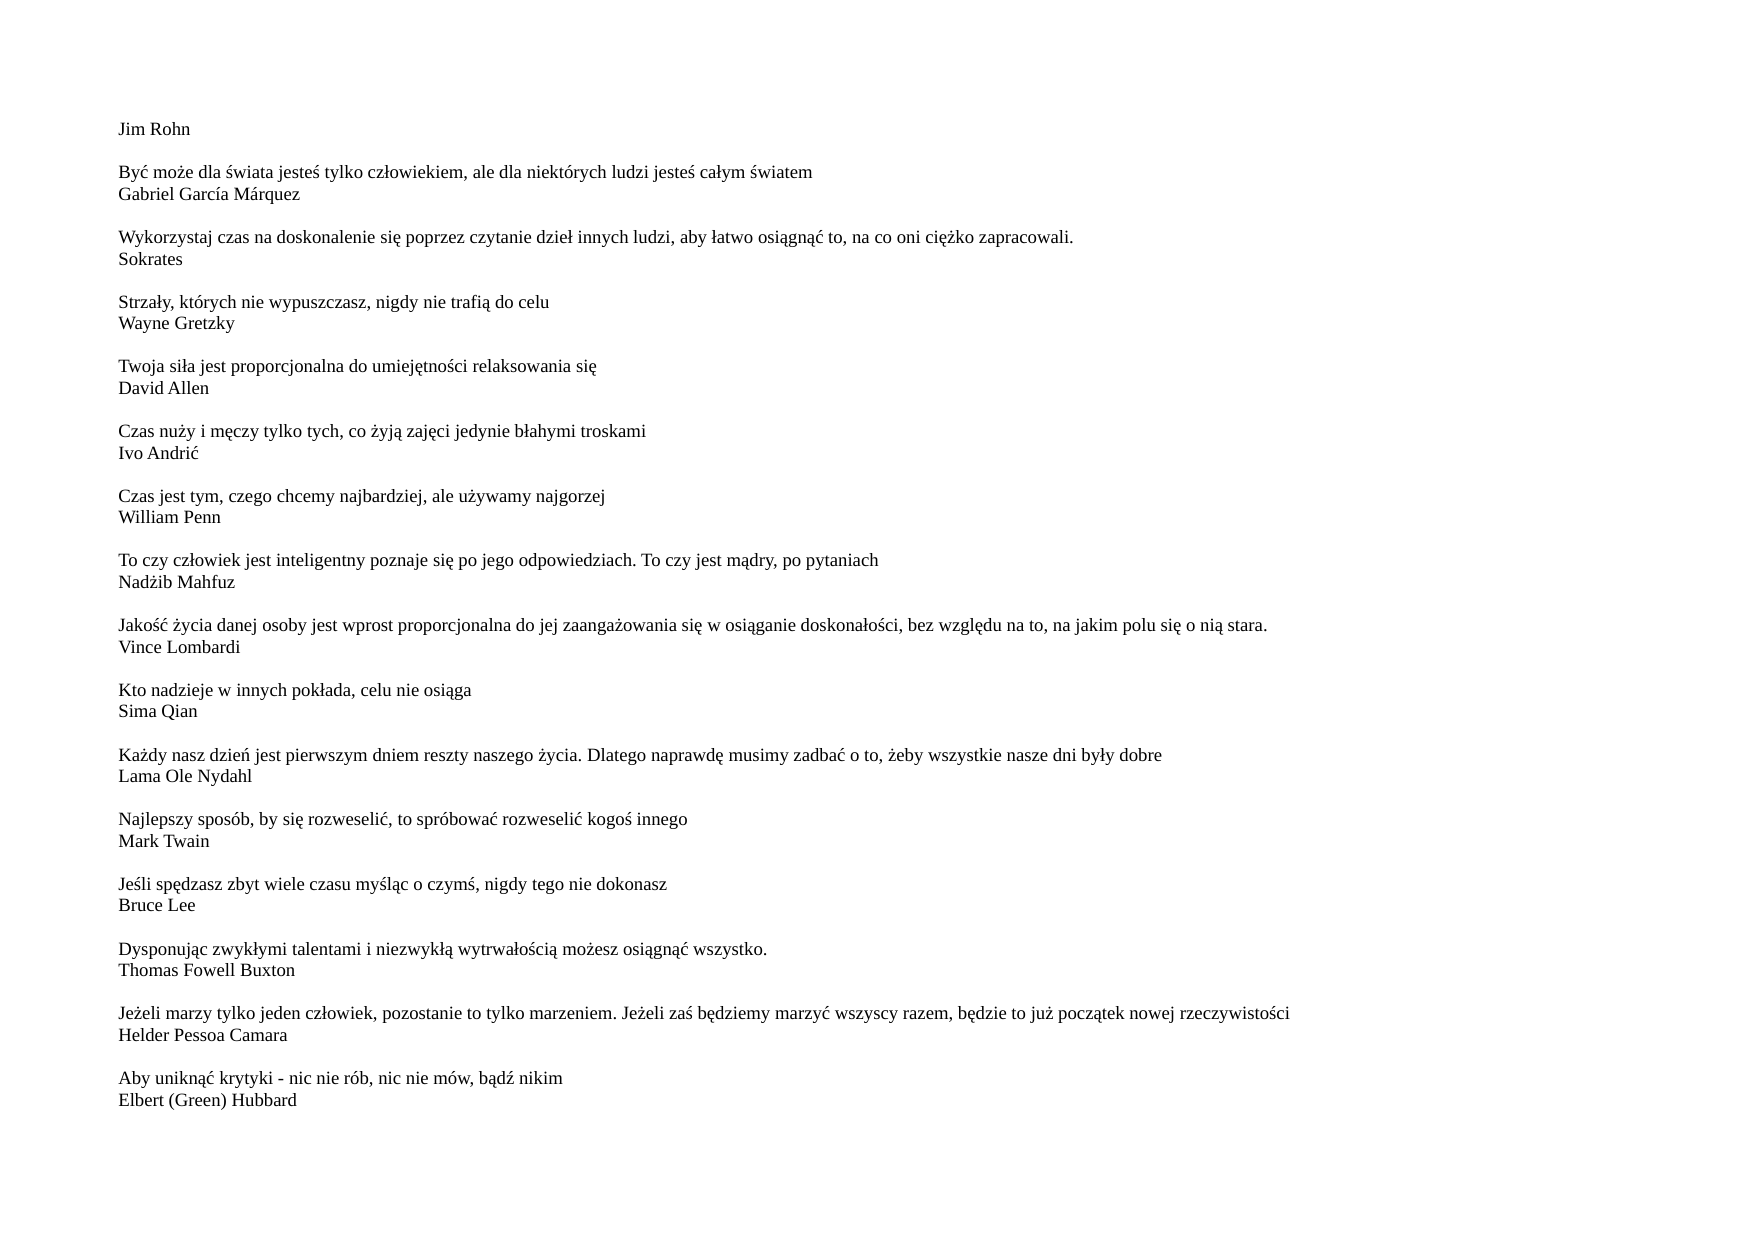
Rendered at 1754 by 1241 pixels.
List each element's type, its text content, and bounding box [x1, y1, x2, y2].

text Jakość życia danej osoby jest wprost proporcjonalna do jej zaangażowania się w osiąganie doskonałości, bez względu na to, na jakim polu się o nią stara. [118, 614, 1636, 636]
text Jim Rohn [118, 118, 1636, 140]
text Aby uniknąć krytyki - nic nie rób, nic nie mów, bądź nikim [118, 1067, 1636, 1088]
text Bruce Lee [118, 894, 1636, 916]
text Być może dla świata jesteś tylko człowiekiem, ale dla niektórych ludzi jesteś całym światem [118, 161, 1636, 183]
text Dysponując zwykłymi talentami i niezwykłą wytrwałością możesz osiągnąć wszystko. [118, 937, 1636, 959]
text Mark Twain [118, 830, 1636, 851]
text Najlepszy sposób, by się rozweselić, to spróbować rozweselić kogoś innego [118, 808, 1636, 830]
text William Penn [118, 506, 1636, 528]
text Nadżib Mahfuz [118, 571, 1636, 592]
text Każdy nasz dzień jest pierwszym dniem reszty naszego życia. Dlatego naprawdę musimy zadbać o to, żeby wszystkie nasze dni były dobre [118, 743, 1636, 765]
text Wayne Gretzky [118, 312, 1636, 334]
text Wykorzystaj czas na doskonalenie się poprzez czytanie dzieł innych ludzi, aby łatwo osiągnąć to, na co oni ciężko zapracowali. [118, 226, 1636, 247]
text Twoja siła jest proporcjonalna do umiejętności relaksowania się [118, 355, 1636, 377]
text Jeżeli marzy tylko jeden człowiek, pozostanie to tylko marzeniem. Jeżeli zaś będziemy marzyć wszyscy razem, będzie to już początek nowej rzeczywistości [118, 1002, 1636, 1024]
text To czy człowiek jest inteligentny poznaje się po jego odpowiedziach. To czy jest mądry, po pytaniach [118, 549, 1636, 571]
text Lama Ole Nydahl [118, 765, 1636, 787]
text Sokrates [118, 247, 1636, 269]
text David Allen [118, 377, 1636, 398]
text Thomas Fowell Buxton [118, 959, 1636, 981]
text Sima Qian [118, 700, 1636, 722]
text Czas jest tym, czego chcemy najbardziej, ale używamy najgorzej [118, 485, 1636, 506]
text Gabriel García Márquez [118, 183, 1636, 204]
text Strzały, których nie wypuszczasz, nigdy nie trafią do celu [118, 291, 1636, 312]
text Jeśli spędzasz zbyt wiele czasu myśląc o czymś, nigdy tego nie dokonasz [118, 873, 1636, 894]
text Elbert (Green) Hubbard [118, 1088, 1636, 1110]
text Ivo Andrić [118, 442, 1636, 463]
text Helder Pessoa Camara [118, 1024, 1636, 1045]
text Czas nuży i męczy tylko tych, co żyją zajęci jedynie błahymi troskami [118, 420, 1636, 442]
text Kto nadzieje w innych pokłada, celu nie osiąga [118, 679, 1636, 700]
text Vince Lombardi [118, 636, 1636, 657]
